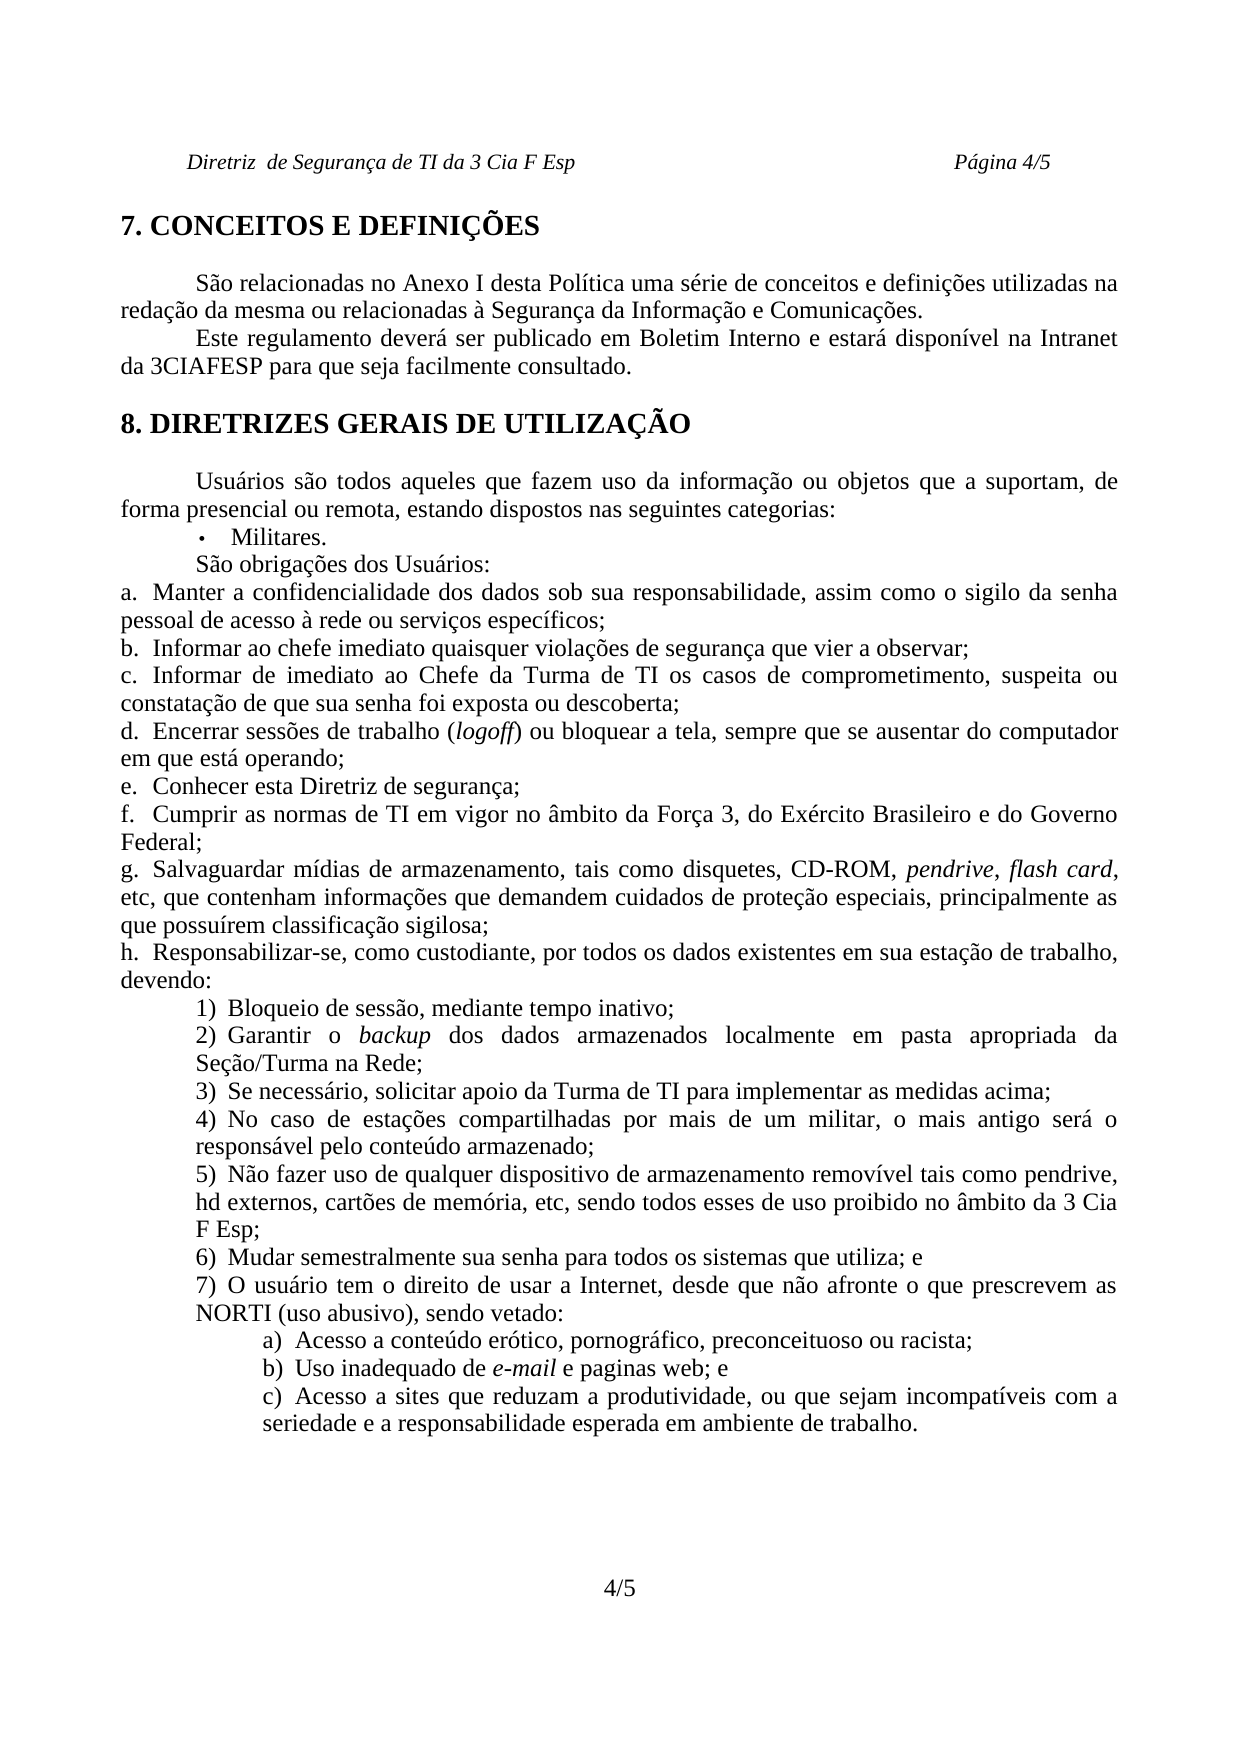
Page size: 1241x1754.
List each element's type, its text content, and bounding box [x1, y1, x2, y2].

list Salvaguardar mídias de armazenamento, tais como disquetes, CD-ROM, pendrive, flash card, etc, que contenham informações que demandem cuidados de proteção especiais, principalmente as que possuírem classificação sigilosa; [120, 855, 1119, 938]
list Informar ao chefe imediato quaisquer violações de segurança que vier a observar; [120, 634, 1119, 661]
list Mudar semestralmente sua senha para todos os sistemas que utiliza; e [195, 1243, 1119, 1271]
list 8. DIRETRIZES GERAIS DE UTILIZAÇÃO [120, 407, 1119, 440]
text São relacionadas no Anexo I desta Política uma série de conceitos e definições utilizadas na redação da mesma ou relacionadas à Segurança da Informação e Comunicações. [120, 269, 1119, 324]
list Uso inadequado de e-mail e paginas web; e [262, 1354, 1119, 1382]
list Garantir o backup dos dados armazenados localmente em pasta apropriada da Seção/Turma na Rede; [195, 1022, 1119, 1077]
text Este regulamento deverá ser publicado em Boletim Interno e estará disponível na Intranet da 3CIAFESP para que seja facilmente consultado. [120, 324, 1119, 380]
text 7. CONCEITOS E DEFINIÇÕES [120, 209, 1119, 241]
list Cumprir as normas de TI em vigor no âmbito da Força 3, do Exército Brasileiro e do Governo Federal; [120, 800, 1119, 855]
text Usuários são todos aqueles que fazem uso da informação ou objetos que a suportam, de forma presencial ou remota, estando dispostos nas seguintes categorias: [120, 467, 1119, 523]
list Informar de imediato ao Chefe da Turma de TI os casos de comprometimento, suspeita ou constatação de que sua senha foi exposta ou descoberta; [120, 661, 1119, 717]
list O usuário tem o direito de usar a Internet, desde que não afronte o que prescrevem as NORTI (uso abusivo), sendo vetado: [195, 1271, 1119, 1326]
list Não fazer uso de qualquer dispositivo de armazenamento removível tais como pendrive, hd externos, cartões de memória, etc, sendo todos esses de uso proibido no âmbito da 3 Cia F Esp; [195, 1160, 1119, 1243]
list Se necessário, solicitar apoio da Turma de TI para implementar as medidas acima; [195, 1077, 1119, 1105]
list Militares. [198, 523, 1119, 551]
list Encerrar sessões de trabalho (logoff) ou bloquear a tela, sempre que se ausentar do computador em que está operando; [120, 717, 1119, 772]
list Acesso a sites que reduzam a produtividade, ou que sejam incompatíveis com a seriedade e a responsabilidade esperada em ambiente de trabalho. [262, 1382, 1119, 1437]
list Conhecer esta Diretriz de segurança; [120, 772, 1119, 800]
list No caso de estações compartilhadas por mais de um militar, o mais antigo será o responsável pelo conteúdo armazenado; [195, 1105, 1119, 1160]
list Responsabilizar-se, como custodiante, por todos os dados existentes em sua estação de trabalho, devendo: [120, 938, 1119, 994]
text São obrigações dos Usuários: [120, 551, 1119, 578]
list Bloqueio de sessão, mediante tempo inativo; [195, 994, 1119, 1022]
list Acesso a conteúdo erótico, pornográfico, preconceituoso ou racista; [262, 1326, 1119, 1354]
list Manter a confidencialidade dos dados sob sua responsabilidade, assim como o sigilo da senha pessoal de acesso à rede ou serviços específicos; [120, 578, 1119, 634]
